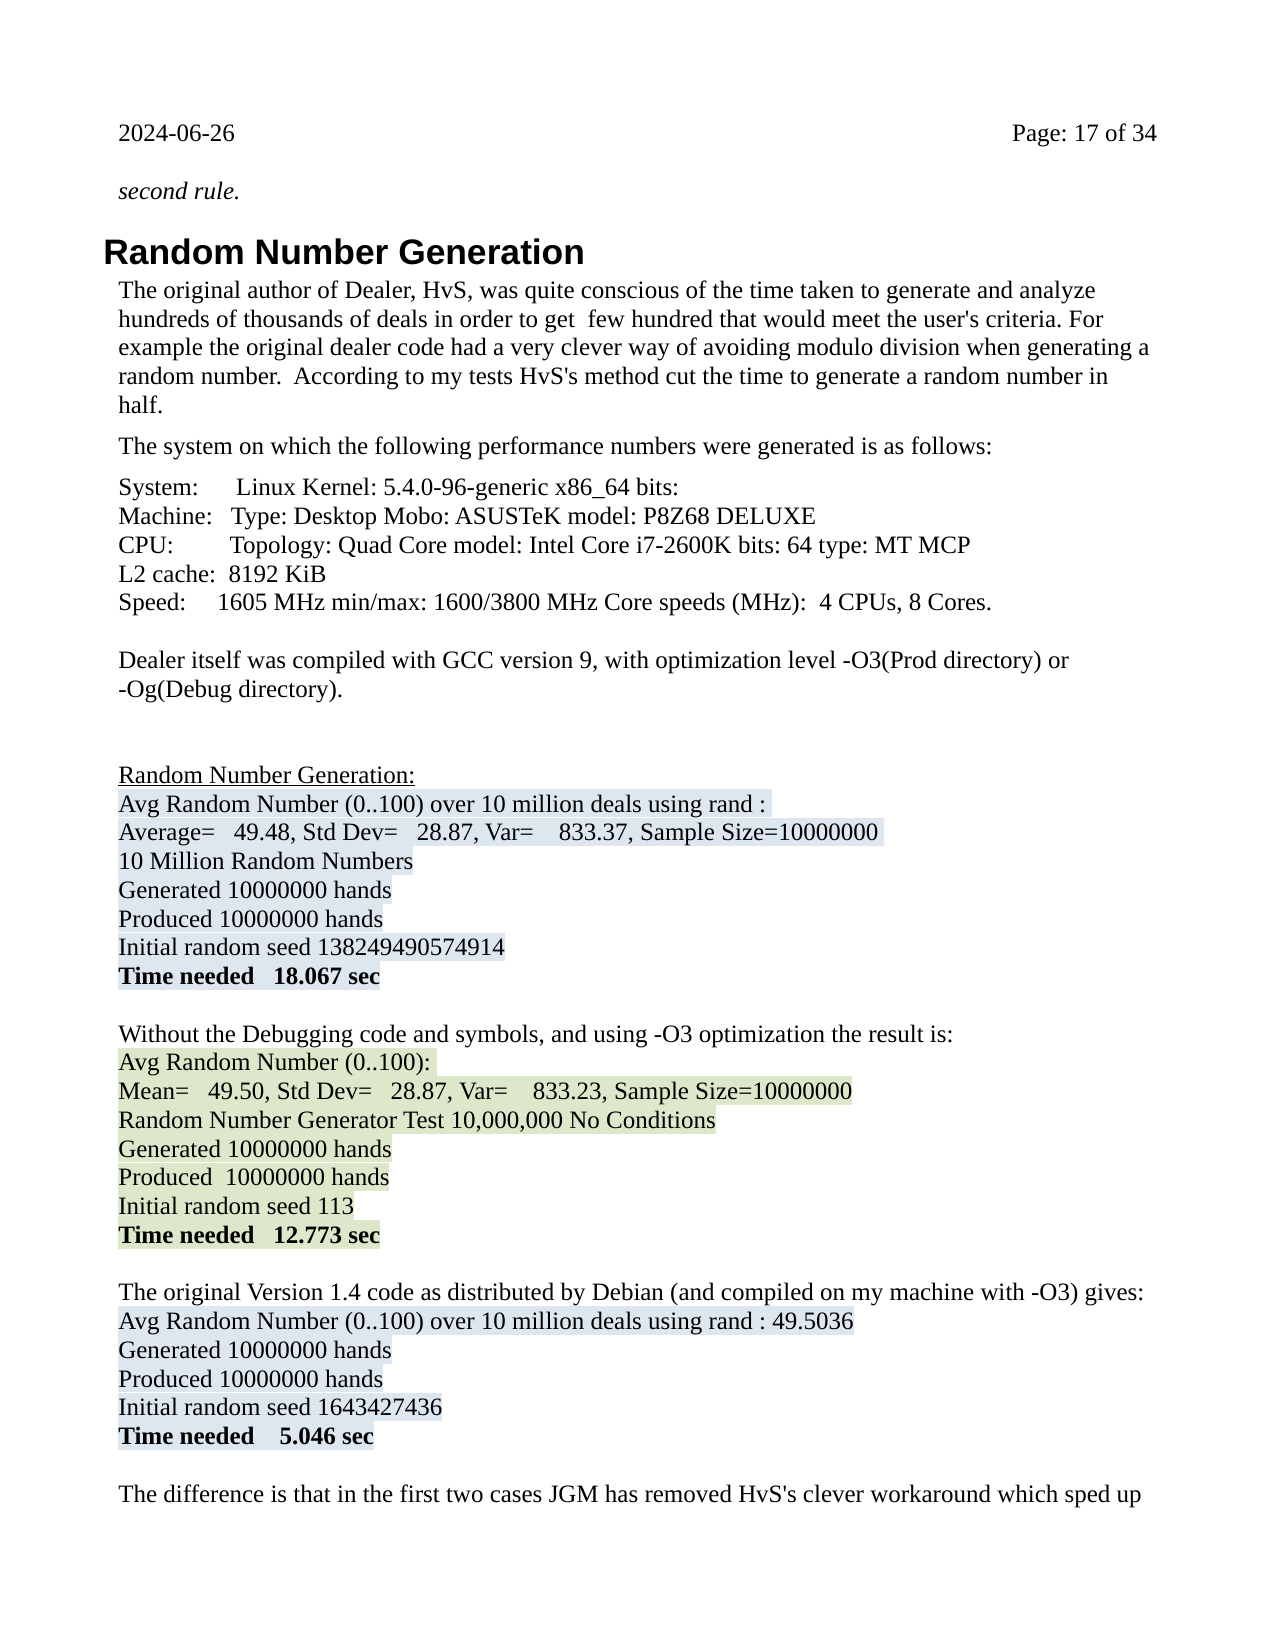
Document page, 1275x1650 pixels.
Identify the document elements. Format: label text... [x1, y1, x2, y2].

text Dealer itself was compiled with GCC version 9, with optimization level -O3(Prod directory) or [118, 645, 1157, 674]
text Generated 10000000 hands [118, 1134, 1157, 1162]
text Time needed 5.046 sec [118, 1421, 1157, 1450]
text Produced 10000000 hands [118, 904, 1157, 932]
text The difference is that in the first two cases JGM has removed HvS's clever workaround which sped up [118, 1479, 1157, 1507]
text Avg Random Number (0..100) over 10 million deals using rand : 49.5036 [118, 1306, 1157, 1335]
text Average= 49.48, Std Dev= 28.87, Var= 833.37, Sample Size=10000000 [118, 817, 1157, 846]
text Initial random seed 1643427436 [118, 1392, 1157, 1421]
text Produced 10000000 hands [118, 1364, 1157, 1392]
text Speed: 1605 MHz min/max: 1600/3800 MHz Core speeds (MHz): 4 CPUs, 8 Cores. [118, 587, 1157, 616]
text Generated 10000000 hands [118, 1335, 1157, 1364]
text Random Number Generator Test 10,000,000 No Conditions [118, 1105, 1157, 1134]
text Produced 10000000 hands [118, 1162, 1157, 1191]
text L2 cache: 8192 KiB [118, 559, 1157, 587]
text System: Linux Kernel: 5.4.0-96-generic x86_64 bits: [118, 472, 1157, 501]
text Random Number Generation: [118, 760, 1157, 789]
text Avg Random Number (0..100) over 10 million deals using rand : [118, 789, 1157, 817]
text Generated 10000000 hands [118, 875, 1157, 904]
text Time needed 18.067 sec [118, 961, 1157, 990]
text Mean= 49.50, Std Dev= 28.87, Var= 833.23, Sample Size=10000000 [118, 1076, 1157, 1105]
text The original Version 1.4 code as distributed by Debian (and compiled on my machine with -O3) gives: [118, 1277, 1157, 1306]
subtitle Random Number Generation [103, 231, 1157, 272]
text Without the Debugging code and symbols, and using -O3 optimization the result is: [118, 1019, 1157, 1047]
text -Og(Debug directory). [118, 674, 1157, 702]
text Machine: Type: Desktop Mobo: ASUSTeK model: P8Z68 DELUXE [118, 501, 1157, 530]
text Time needed 12.773 sec [118, 1220, 1157, 1249]
text CPU: Topology: Quad Core model: Intel Core i7-2600K bits: 64 type: MT MCP [118, 530, 1157, 559]
text Initial random seed 113 [118, 1191, 1157, 1220]
text The system on which the following performance numbers were generated is as follows: [118, 431, 1157, 460]
text 10 Million Random Numbers [118, 846, 1157, 875]
text The original author of Dealer, HvS, was quite conscious of the time taken to generate and analyze hundreds of thousands of deals in order to get few hundred that would meet the user's criteria. For example the original dealer code had a very clever way of avoiding modulo division when generating a random number. According to my tests HvS's method cut the time to generate a random number in half. [118, 275, 1157, 419]
text Initial random seed 138249490574914 [118, 932, 1157, 961]
text second rule. [118, 176, 1157, 205]
text Avg Random Number (0..100): [118, 1047, 1157, 1076]
